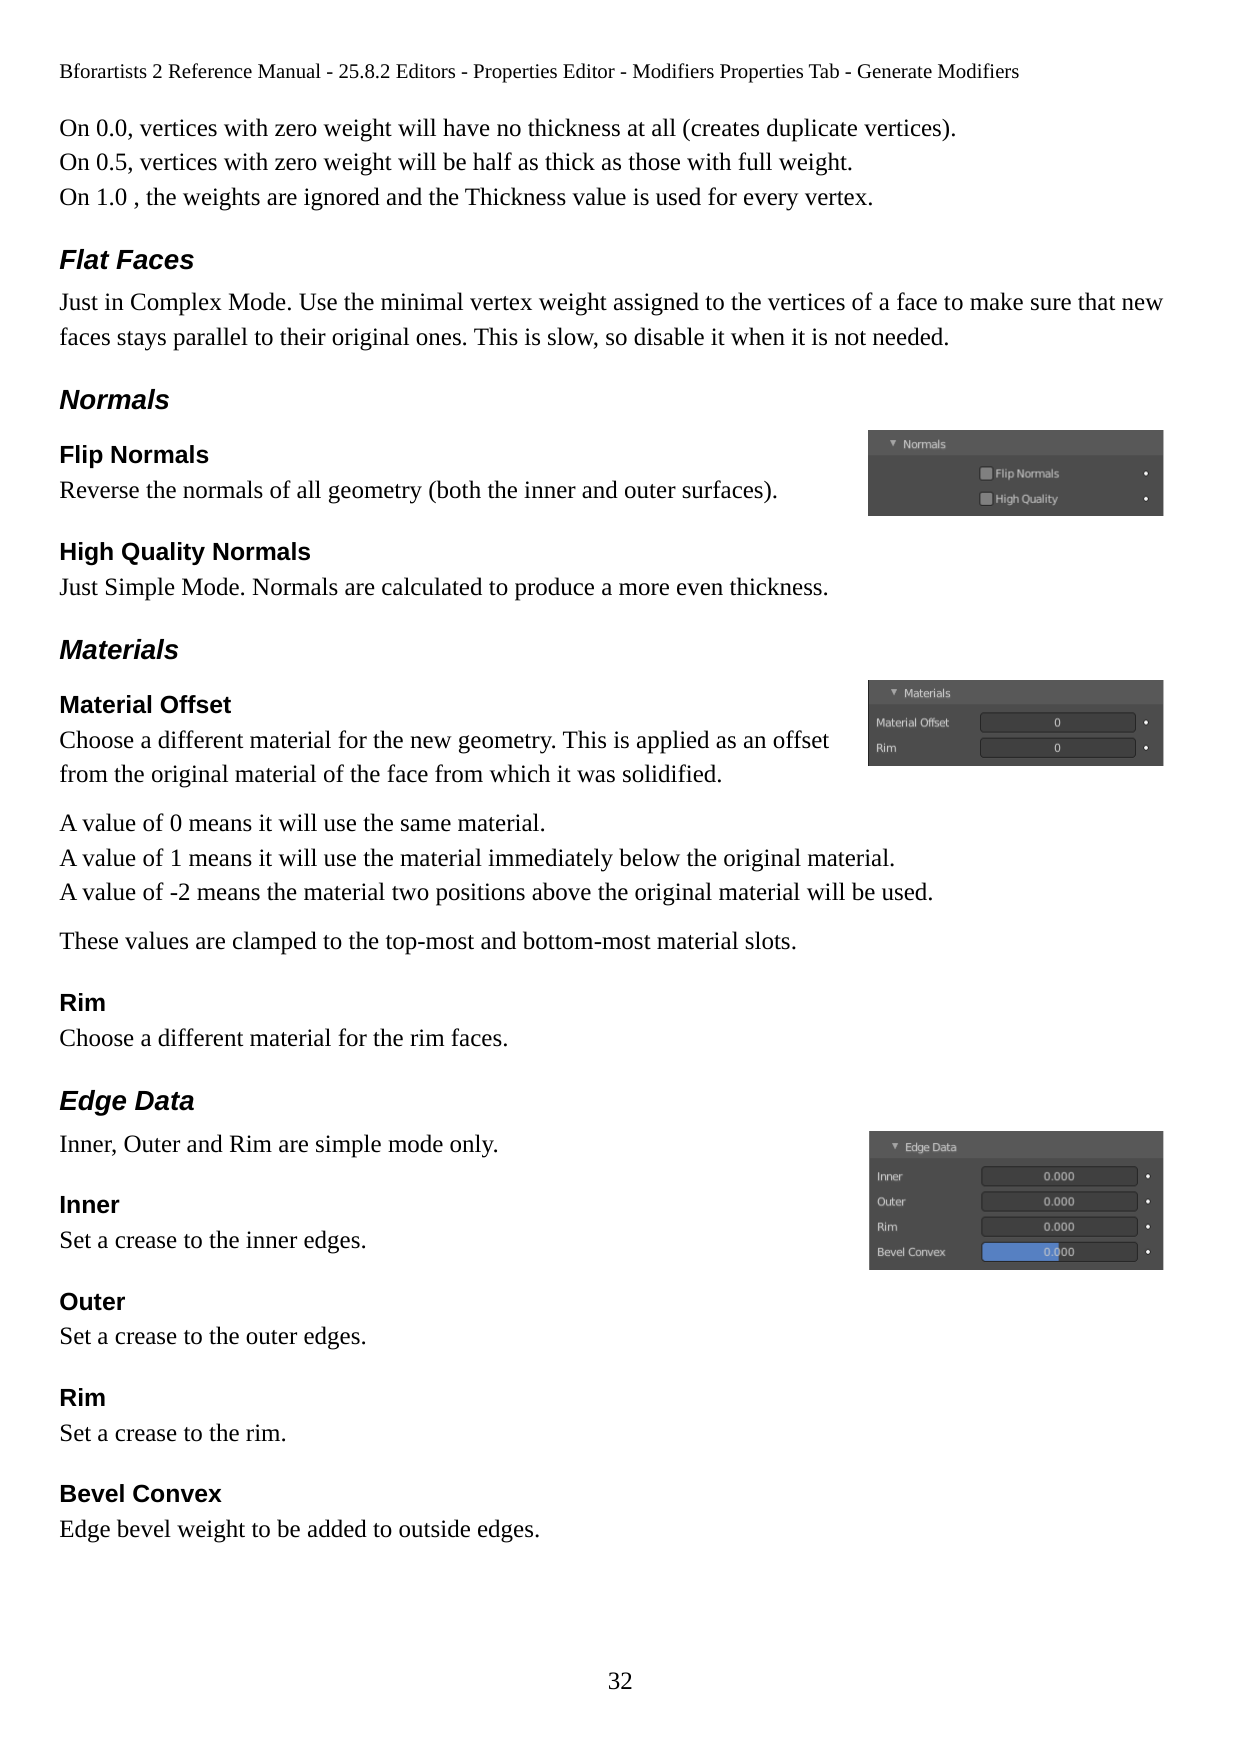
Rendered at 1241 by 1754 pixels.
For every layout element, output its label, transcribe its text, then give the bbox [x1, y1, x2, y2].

subtitle Normals [59, 383, 1181, 415]
text Just in Complex Mode. Use the minimal vertex weight assigned to the vertices of a face to make sure that new faces stays parallel to their original ones. This is slow, so disable it when it is not needed. [59, 287, 1181, 351]
subtitle High Quality Normals [59, 537, 1181, 565]
text Reverse the normals of all geometry (both the inner and outer surfaces). [59, 475, 868, 504]
subtitle Rim [59, 988, 1181, 1016]
text These values are clamped to the top-most and bottom-most material slots. [59, 926, 1181, 955]
subtitle [1164, 440, 1181, 469]
subtitle Inner [59, 1190, 869, 1219]
picture [868, 680, 1164, 766]
text Choose a different material for the new geometry. This is applied as an offset from the original material of the face from which it was solidified. [59, 725, 1181, 788]
subtitle Bevel Convex [59, 1479, 1181, 1508]
text Set a crease to the outer edges. [59, 1321, 1181, 1350]
subtitle Flat Faces [59, 243, 1181, 275]
subtitle [1164, 1190, 1181, 1219]
text A value of 0 means it will use the same material. A value of 1 means it will use the material immediately below the original material. A value of -2 means the material two positions above the original material will be used. [59, 808, 1181, 906]
subtitle Material Offset [59, 690, 868, 718]
subtitle Edge Data [59, 1084, 1181, 1116]
text Choose a different material for the rim faces. [59, 1023, 1181, 1051]
text Set a crease to the rim. [59, 1418, 1181, 1446]
subtitle Outer [59, 1287, 1181, 1315]
subtitle Rim [59, 1383, 1181, 1411]
subtitle Flip Normals [59, 440, 868, 469]
subtitle [1164, 690, 1181, 718]
picture [869, 1131, 1164, 1270]
text Just Simple Mode. Normals are calculated to produce a more even thickness. [59, 572, 1181, 600]
text Edge bevel weight to be added to outside edges. [59, 1514, 1181, 1543]
text Inner, Outer and Rim are simple mode only. [59, 1129, 1181, 1157]
text On 0.0, vertices with zero weight will have no thickness at all (creates duplicate vertices). On 0.5, vertices with zero weight will be half as thick as those with full weight. On 1.0 , the weights are ignored and the Thickness value is used for every vertex. [59, 113, 1181, 210]
subtitle Materials [59, 633, 1181, 665]
text Set a crease to the inner edges. [59, 1225, 869, 1254]
picture [868, 430, 1164, 516]
